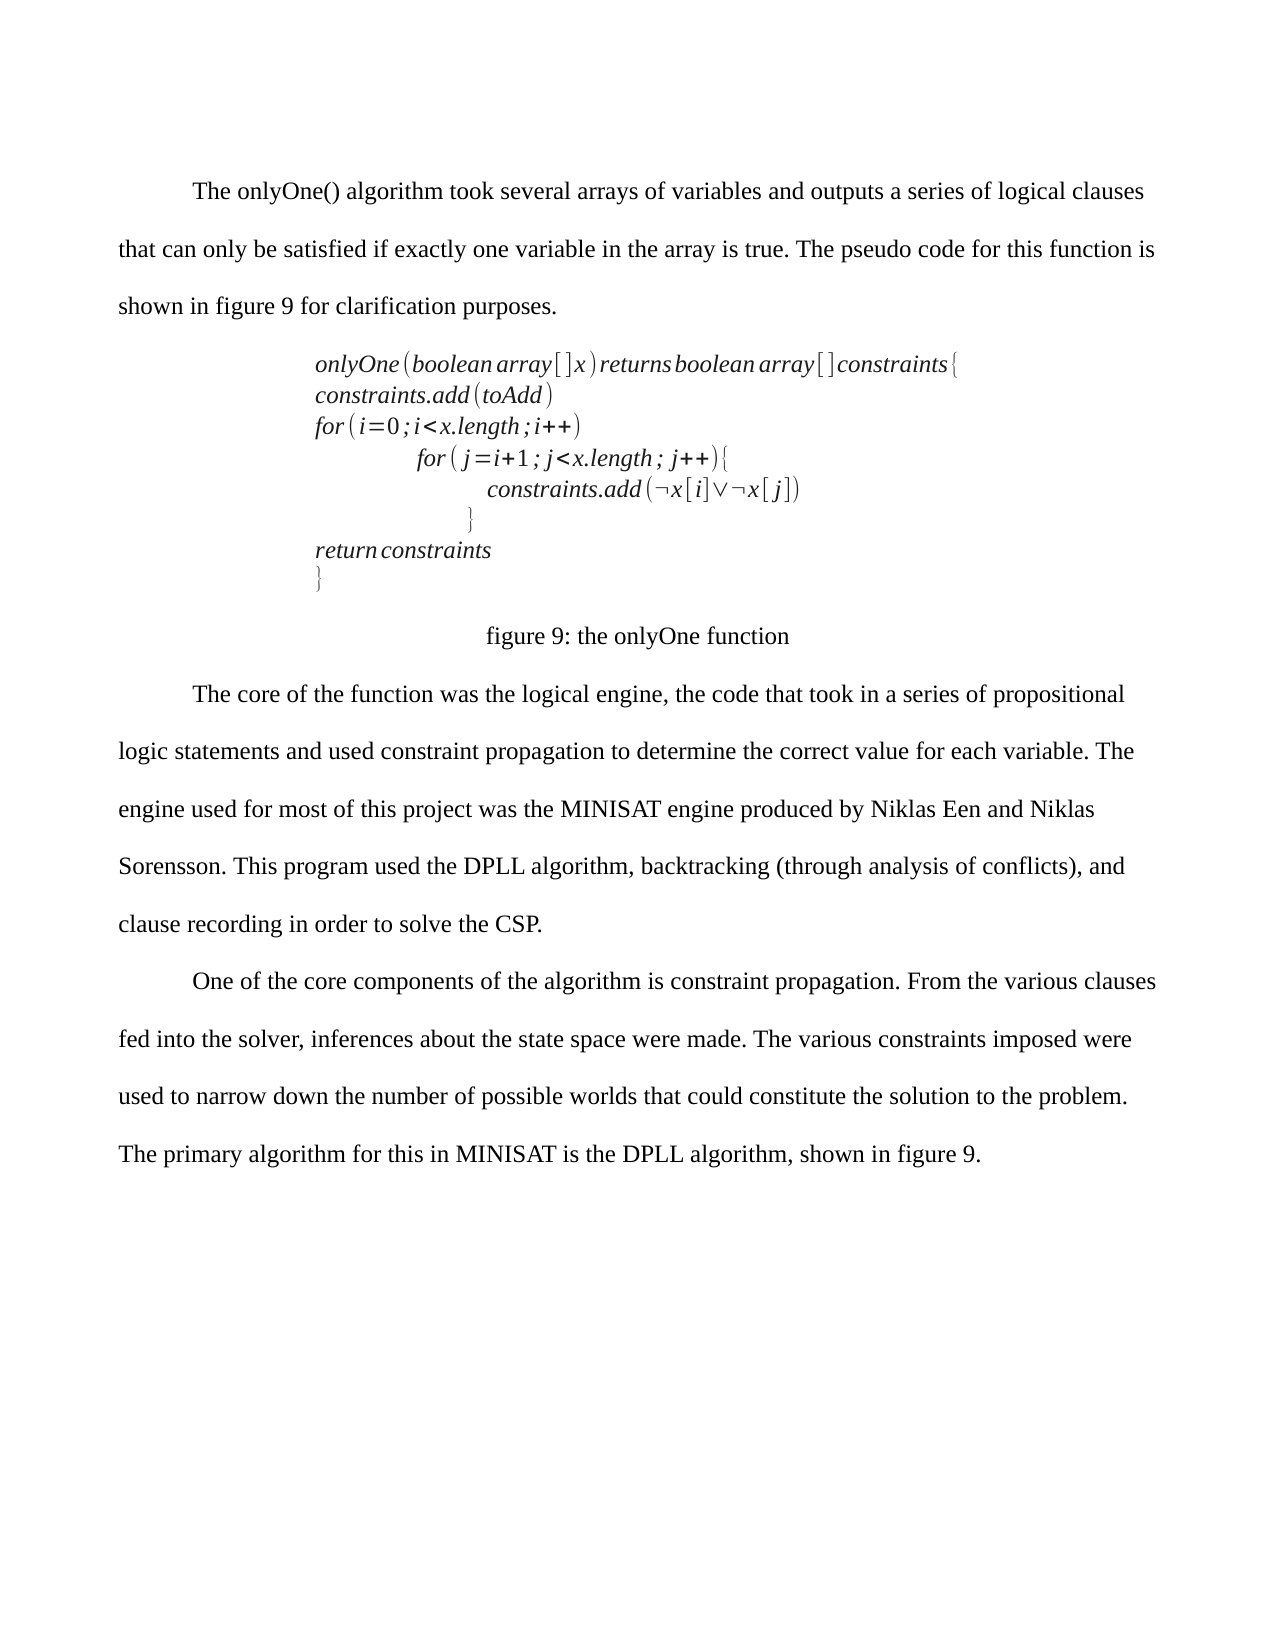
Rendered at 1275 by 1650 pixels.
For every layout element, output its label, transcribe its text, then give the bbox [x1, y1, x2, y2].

text The core of the function was the logical engine, the code that took in a series of propositional logic statements and used constraint propagation to determine the correct value for each variable. The engine used for most of this project was the MINISAT engine produced by Niklas Een and Niklas Sorensson. This program used the DPLL algorithm, backtracking (through analysis of conflicts), and clause recording in order to solve the CSP. [118, 679, 1157, 938]
text One of the core components of the algorithm is constraint propagation. From the various clauses fed into the solver, inferences about the state space were made. The various constraints imposed were used to narrow down the number of possible worlds that could constitute the solution to the problem. The primary algorithm for this in MINISAT is the DPLL algorithm, shown in figure 9. [118, 966, 1157, 1168]
text figure 9: the onlyOne function [118, 621, 1157, 650]
text The onlyOne() algorithm took several arrays of variables and outputs a series of logical clauses that can only be satisfied if exactly one variable in the array is true. The pseudo code for this function is shown in figure 9 for clarification purposes. [118, 176, 1157, 320]
